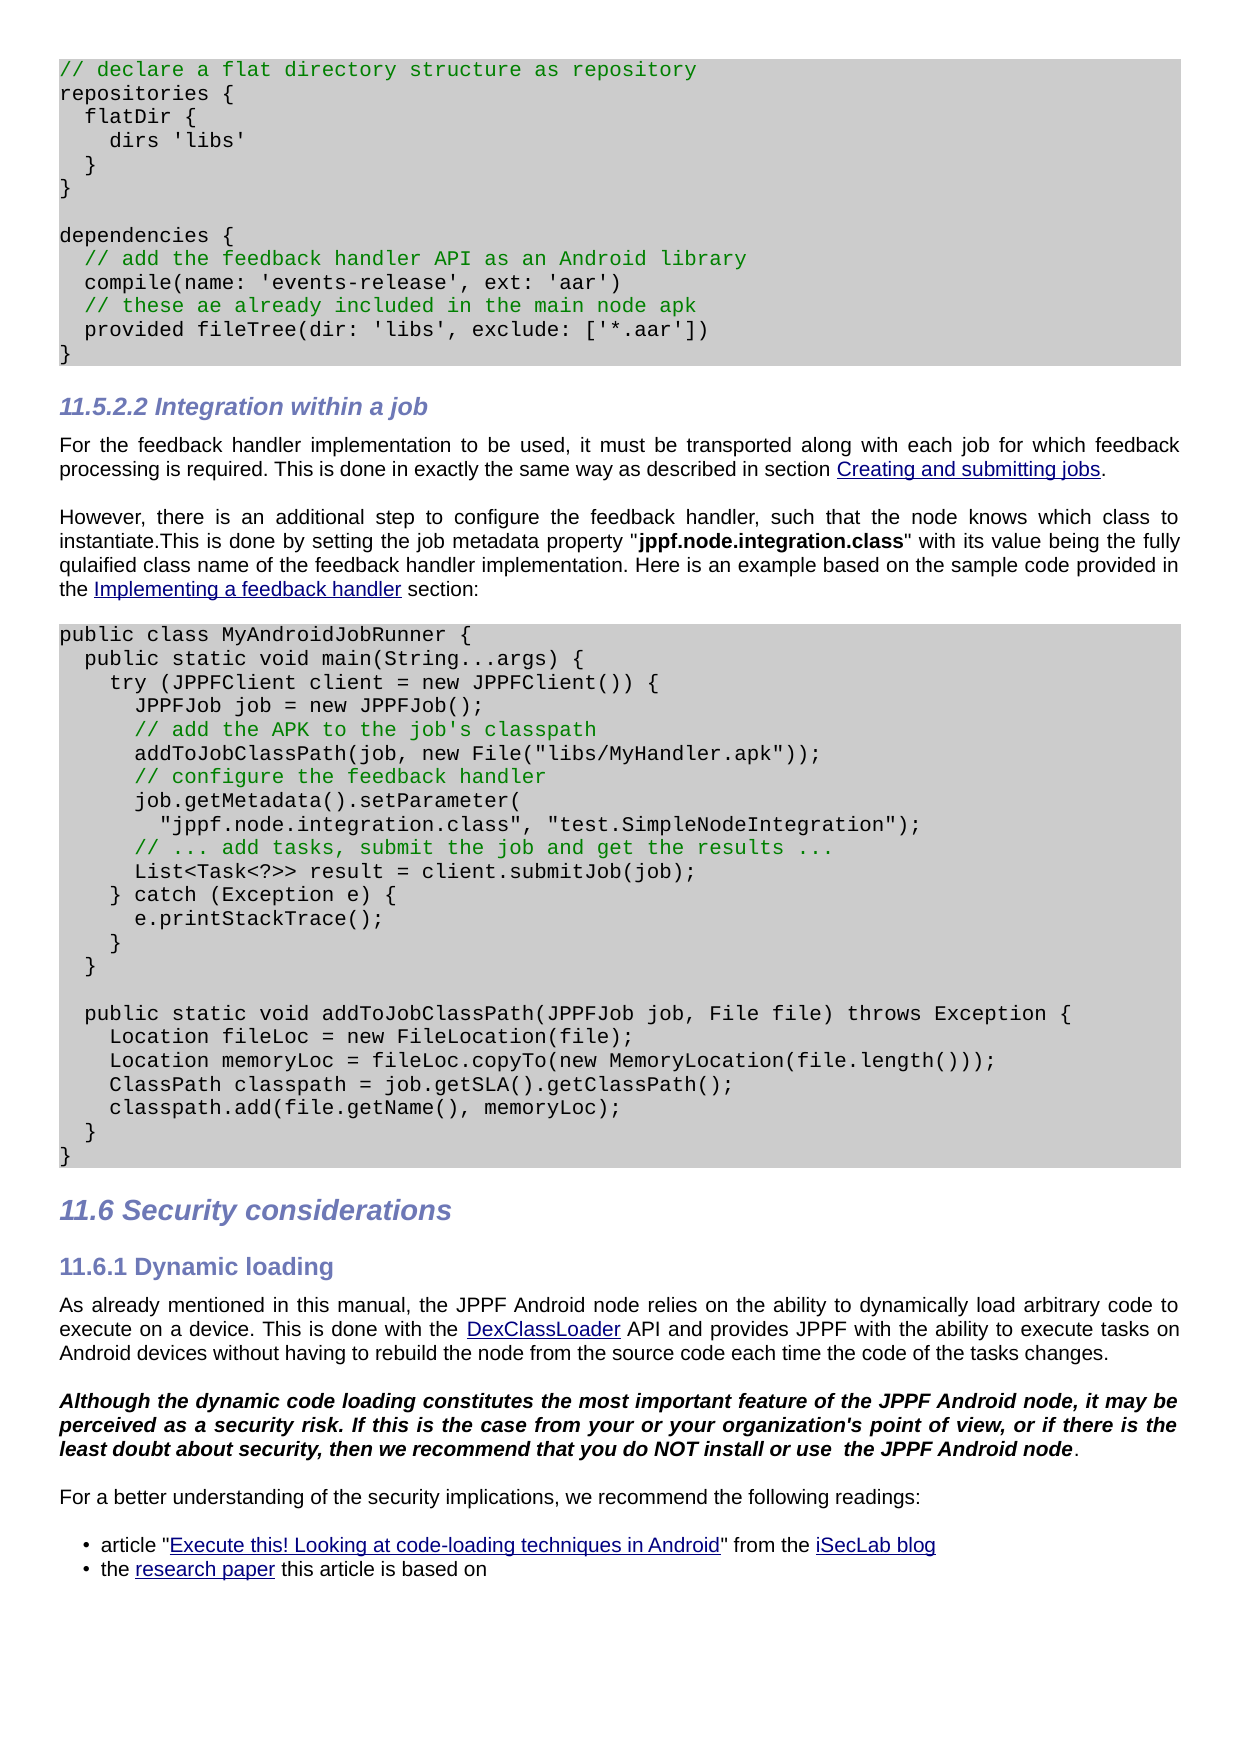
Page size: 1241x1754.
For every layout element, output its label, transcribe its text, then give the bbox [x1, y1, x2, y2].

text // ... add tasks, submit the job and get the results ... [59, 837, 1181, 861]
text } [59, 1144, 1181, 1168]
list the research paper this article is based on [83, 1557, 1181, 1581]
text "jppf.node.integration.class", "test.SimpleNodeIntegration"); [59, 813, 1181, 837]
text // add the APK to the job's classpath [59, 719, 1181, 743]
text dirs 'libs' [59, 130, 1181, 154]
text } [59, 955, 1181, 979]
text } [59, 154, 1181, 177]
text compile(name: 'events-release', ext: 'aar') [59, 272, 1181, 296]
text public class MyAndroidJobRunner { [59, 624, 1181, 648]
text // these ae already included in the main node apk [59, 296, 1181, 319]
text provided fileTree(dir: 'libs', exclude: ['*.aar']) [59, 319, 1181, 343]
text } catch (Exception e) { [59, 884, 1181, 908]
text addToJobClassPath(job, new File("libs/MyHandler.apk")); [59, 743, 1181, 766]
text List<Task<?>> result = client.submitJob(job); [59, 861, 1181, 884]
text repositories { [59, 83, 1181, 106]
text JPPFJob job = new JPPFJob(); [59, 695, 1181, 719]
text public static void main(String...args) { [59, 648, 1181, 672]
text classpath.add(file.getName(), memoryLoc); [59, 1097, 1181, 1121]
list article "Execute this! Looking at code-loading techniques in Android" from the iSecLab blog [83, 1533, 1181, 1557]
text public static void addToJobClassPath(JPPFJob job, File file) throws Exception { [59, 1003, 1181, 1026]
subtitle Dynamic loading [59, 1252, 1181, 1281]
text e.printStackTrace(); [59, 908, 1181, 932]
text ClassPath classpath = job.getSLA().getClassPath(); [59, 1074, 1181, 1097]
subtitle Security considerations [59, 1193, 1181, 1227]
text For a better understanding of the security implications, we recommend the following readings: [59, 1485, 1181, 1509]
text For the feedback handler implementation to be used, it must be transported along with each job for which feedback processing is required. This is done in exactly the same way as described in section Creating and submitting jobs. [59, 433, 1181, 481]
text try (JPPFClient client = new JPPFClient()) { [59, 672, 1181, 695]
subtitle Integration within a job [59, 391, 1181, 420]
text // declare a flat directory structure as repository [59, 59, 1181, 83]
text Location memoryLoc = fileLoc.copyTo(new MemoryLocation(file.length())); [59, 1050, 1181, 1074]
text Although the dynamic code loading constitutes the most important feature of the JPPF Android node, it may be perceived as a security risk. If this is the case from your or your organization's point of view, or if there is the least doubt about security, then we recommend that you do NOT install or use the JPPF Android node. [59, 1389, 1181, 1461]
text As already mentioned in this manual, the JPPF Android node relies on the ability to dynamically load arbitrary code to execute on a device. This is done with the DexClassLoader API and provides JPPF with the ability to execute tasks on Android devices without having to rebuild the node from the source code each time the code of the tasks changes. [59, 1293, 1181, 1365]
text } [59, 177, 1181, 201]
text However, there is an additional step to configure the feedback handler, such that the node knows which class to instantiate.This is done by setting the job metadata property "jppf.node.integration.class" with its value being the fully qulaified class name of the feedback handler implementation. Here is an example based on the sample code provided in the Implementing a feedback handler section: [59, 504, 1181, 600]
text Location fileLoc = new FileLocation(file); [59, 1026, 1181, 1050]
text // add the feedback handler API as an Android library [59, 248, 1181, 272]
text } [59, 932, 1181, 955]
text } [59, 1121, 1181, 1144]
text flatDir { [59, 106, 1181, 130]
text dependencies { [59, 224, 1181, 248]
text job.getMetadata().setParameter( [59, 790, 1181, 813]
text } [59, 343, 1181, 366]
text // configure the feedback handler [59, 766, 1181, 790]
